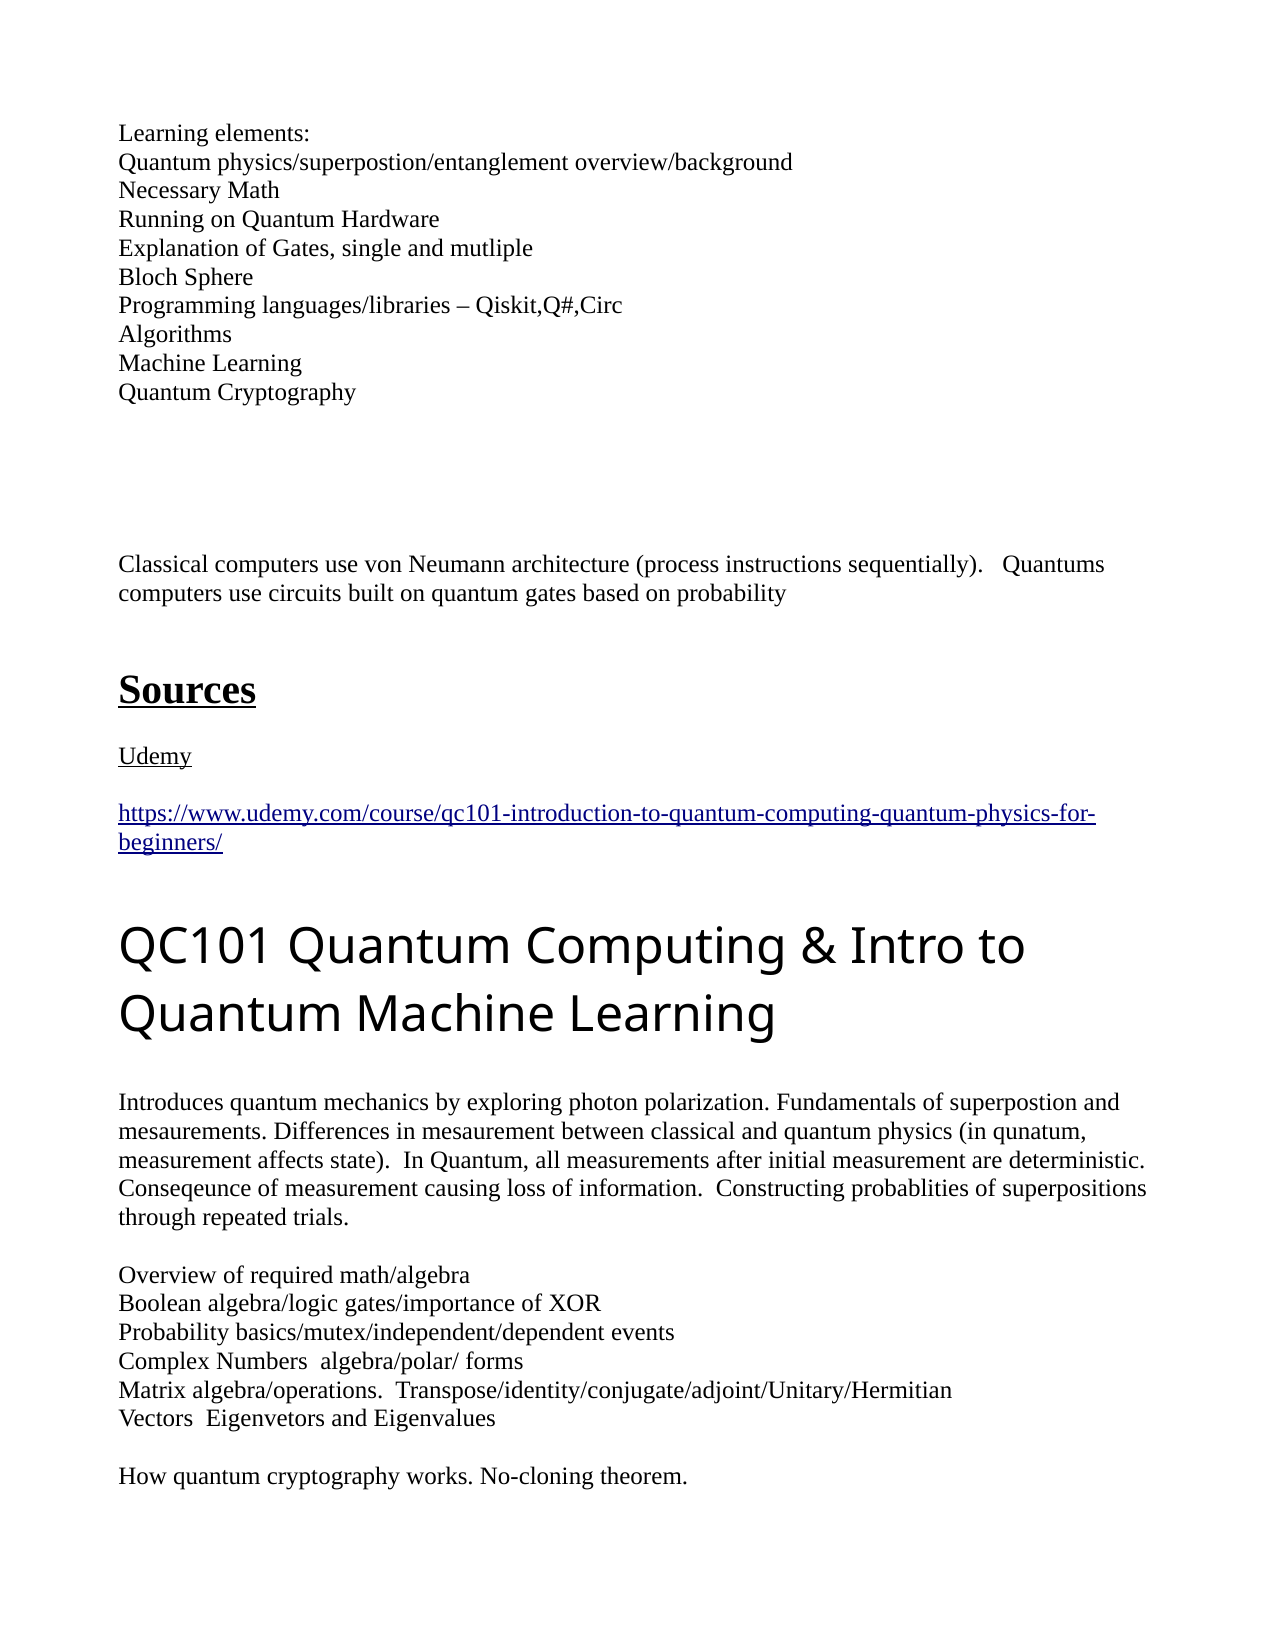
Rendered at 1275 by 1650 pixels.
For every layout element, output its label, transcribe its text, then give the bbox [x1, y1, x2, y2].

text Bloch Sphere [118, 262, 1157, 291]
text Quantum physics/superpostion/entanglement overview/background [118, 147, 1157, 176]
text Programming languages/libraries – Qiskit,Q#,Circ [118, 291, 1157, 319]
text Matrix algebra/operations. Transpose/identity/conjugate/adjoint/Unitary/Hermitian [118, 1375, 1157, 1403]
text Machine Learning [118, 348, 1157, 377]
text Sources [118, 664, 1157, 712]
text Boolean algebra/logic gates/importance of XOR [118, 1288, 1157, 1317]
text Quantum Cryptography [118, 377, 1157, 406]
text Complex Numbers algebra/polar/ forms [118, 1346, 1157, 1375]
text Explanation of Gates, single and mutliple [118, 233, 1157, 262]
text Overview of required math/algebra [118, 1260, 1157, 1288]
text https://www.udemy.com/course/qc101-introduction-to-quantum-computing-quantum-physics-for-beginners/ [118, 798, 1157, 856]
text Algorithms [118, 319, 1157, 348]
text Necessary Math [118, 176, 1157, 204]
text How quantum cryptography works. No-cloning theorem. [118, 1461, 1157, 1490]
text Classical computers use von Neumann architecture (process instructions sequentially). Quantums computers use circuits built on quantum gates based on probability [118, 549, 1157, 607]
subtitle QC101 Quantum Computing & Intro to Quantum Machine Learning [118, 910, 1157, 1046]
text Introduces quantum mechanics by exploring photon polarization. Fundamentals of superpostion and mesaurements. Differences in mesaurement between classical and quantum physics (in qunatum, measurement affects state). In Quantum, all measurements after initial measurement are deterministic. Conseqeunce of measurement causing loss of information. Constructing probablities of superpositions through repeated trials. [118, 1087, 1157, 1231]
text Learning elements: [118, 118, 1157, 147]
text Probability basics/mutex/independent/dependent events [118, 1317, 1157, 1346]
text Udemy [118, 741, 1157, 770]
text Running on Quantum Hardware [118, 204, 1157, 233]
text Vectors Eigenvetors and Eigenvalues [118, 1403, 1157, 1432]
